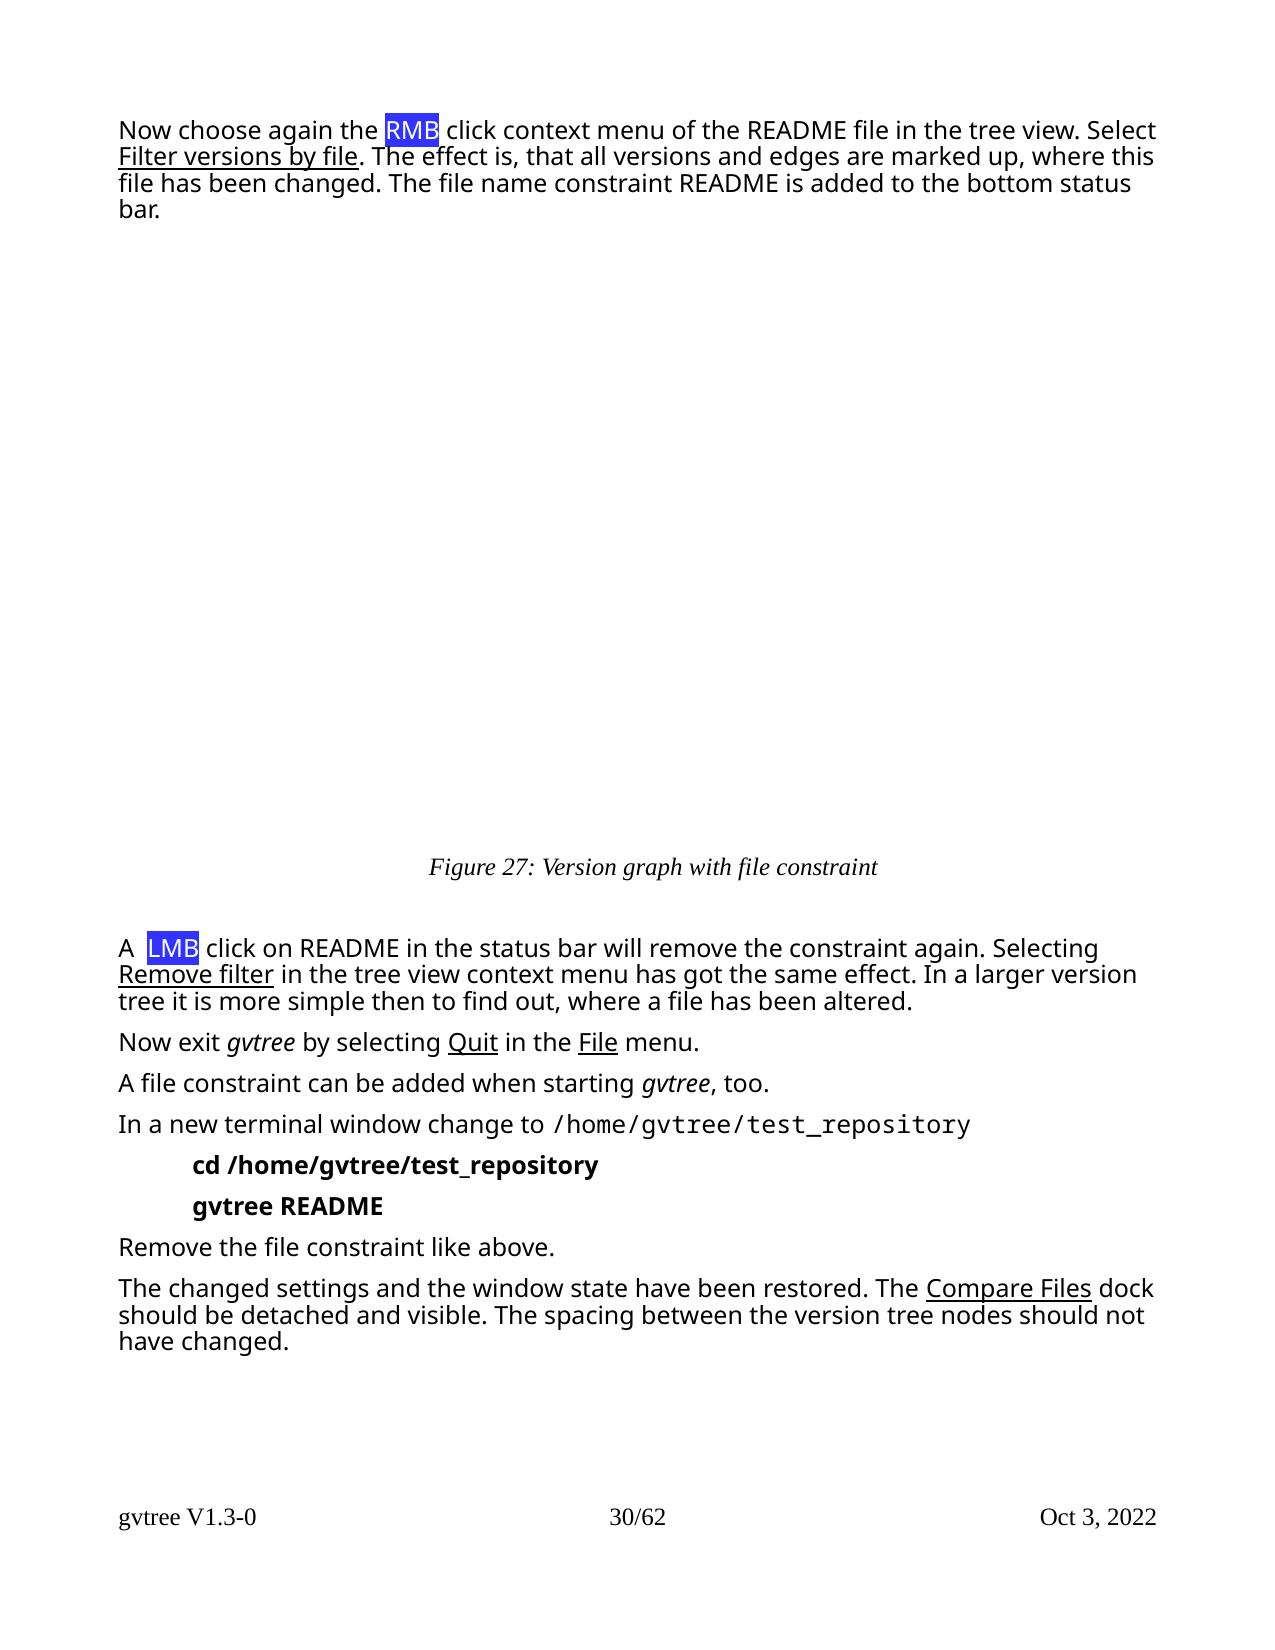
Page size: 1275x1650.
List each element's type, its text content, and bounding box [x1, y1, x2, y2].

text Remove the file constraint like above. [118, 1235, 1157, 1262]
text Now exit gvtree by selecting Quit in the File menu. [118, 1030, 1157, 1057]
text A LMB click on README in the status bar will remove the constraint again. Selecting Remove filter in the tree view context menu has got the same effect. In a larger version tree it is more simple then to find out, where a file has been altered. [118, 936, 1157, 1016]
text Figure 27: Version graph with file constraint [257, 269, 1052, 881]
text A file constraint can be added when starting gvtree, too. [118, 1071, 1157, 1098]
text Now choose again the RMB click context menu of the README file in the tree view. Select Filter versions by file. The effect is, that all versions and edges are marked up, where this file has been changed. The file name constraint README is added to the bottom status bar. [118, 118, 1157, 224]
text gvtree README [118, 1194, 1157, 1221]
text The changed settings and the window state have been restored. The Compare Files dock should be detached and visible. The spacing between the version tree nodes should not have changed. [118, 1276, 1157, 1356]
text In a new terminal window change to /home/gvtree/test_repository [118, 1112, 1157, 1139]
text cd /home/gvtree/test_repository [118, 1153, 1157, 1180]
